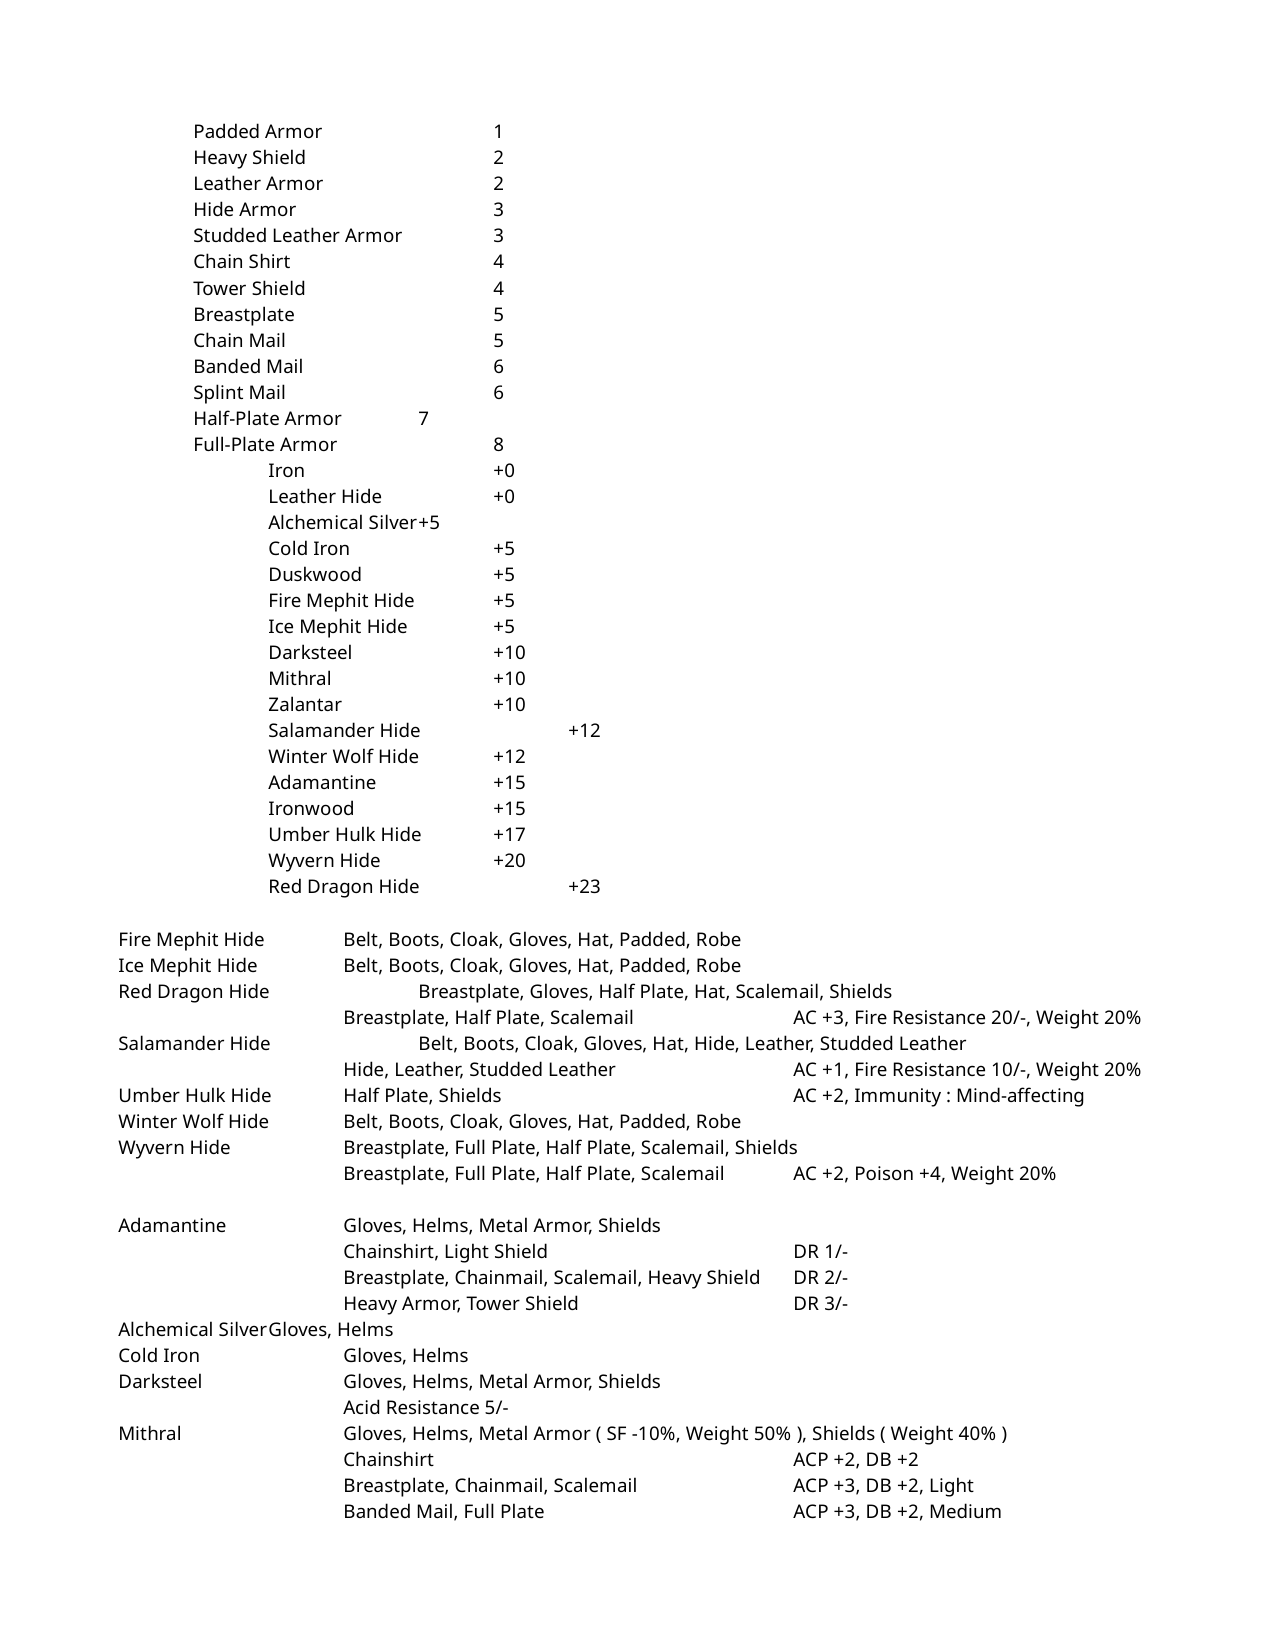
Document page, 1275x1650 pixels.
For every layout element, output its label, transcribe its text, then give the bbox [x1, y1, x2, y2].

text Banded Mail, Full Plate ACP +3, DB +2, Medium [118, 1498, 1157, 1524]
text Winter Wolf Hide Belt, Boots, Cloak, Gloves, Hat, Padded, Robe [118, 1108, 1157, 1134]
text Breastplate, Chainmail, Scalemail ACP +3, DB +2, Light [118, 1472, 1157, 1498]
text Umber Hulk Hide Half Plate, Shields AC +2, Immunity : Mind-affecting [118, 1082, 1157, 1108]
text Splint Mail 6 [118, 378, 1157, 404]
text Banded Mail 6 [118, 352, 1157, 378]
text Iron +0 [118, 457, 1157, 483]
text Red Dragon Hide Breastplate, Gloves, Half Plate, Hat, Scalemail, Shields [118, 977, 1157, 1003]
text Darksteel +10 [118, 639, 1157, 665]
text Mithral Gloves, Helms, Metal Armor ( SF -10%, Weight 50% ), Shields ( Weight 40% ) [118, 1420, 1157, 1446]
text Fire Mephit Hide +5 [118, 587, 1157, 613]
text Breastplate 5 [118, 300, 1157, 326]
text Fire Mephit Hide Belt, Boots, Cloak, Gloves, Hat, Padded, Robe [118, 925, 1157, 951]
text Chain Mail 5 [118, 326, 1157, 352]
text Wyvern Hide +20 [118, 847, 1157, 873]
text Zalantar +10 [118, 691, 1157, 717]
text Wyvern Hide Breastplate, Full Plate, Half Plate, Scalemail, Shields [118, 1134, 1157, 1160]
text Heavy Shield 2 [118, 144, 1157, 170]
text Adamantine +15 [118, 769, 1157, 795]
text Darksteel Gloves, Helms, Metal Armor, Shields [118, 1368, 1157, 1394]
text Alchemical Silver Gloves, Helms [118, 1316, 1157, 1342]
text Alchemical Silver +5 [118, 509, 1157, 535]
text Chain Shirt 4 [118, 248, 1157, 274]
text Full-Plate Armor 8 [118, 431, 1157, 457]
text Chainshirt, Light Shield DR 1/- [118, 1238, 1157, 1264]
text Red Dragon Hide +23 [118, 873, 1157, 899]
text Chainshirt ACP +2, DB +2 [118, 1446, 1157, 1472]
text Mithral +10 [118, 665, 1157, 691]
text Cold Iron +5 [118, 535, 1157, 561]
text Ice Mephit Hide +5 [118, 613, 1157, 639]
text Ironwood +15 [118, 795, 1157, 821]
text Umber Hulk Hide +17 [118, 821, 1157, 847]
text Breastplate, Full Plate, Half Plate, Scalemail AC +2, Poison +4, Weight 20% [118, 1160, 1157, 1186]
text Ice Mephit Hide Belt, Boots, Cloak, Gloves, Hat, Padded, Robe [118, 951, 1157, 977]
text Tower Shield 4 [118, 274, 1157, 300]
text Adamantine Gloves, Helms, Metal Armor, Shields [118, 1212, 1157, 1238]
text Heavy Armor, Tower Shield DR 3/- [118, 1290, 1157, 1316]
text Cold Iron Gloves, Helms [118, 1342, 1157, 1368]
text Half-Plate Armor 7 [118, 404, 1157, 431]
text Leather Armor 2 [118, 170, 1157, 196]
text Salamander Hide Belt, Boots, Cloak, Gloves, Hat, Hide, Leather, Studded Leather [118, 1029, 1157, 1056]
text Duskwood +5 [118, 561, 1157, 587]
text Hide, Leather, Studded Leather AC +1, Fire Resistance 10/-, Weight 20% [118, 1056, 1157, 1082]
text Winter Wolf Hide +12 [118, 743, 1157, 769]
text Studded Leather Armor 3 [118, 222, 1157, 248]
text Leather Hide +0 [118, 483, 1157, 509]
text Padded Armor 1 [118, 118, 1157, 144]
text Breastplate, Chainmail, Scalemail, Heavy Shield DR 2/- [118, 1264, 1157, 1290]
text Breastplate, Half Plate, Scalemail AC +3, Fire Resistance 20/-, Weight 20% [118, 1003, 1157, 1029]
text Hide Armor 3 [118, 196, 1157, 222]
text Acid Resistance 5/- [118, 1394, 1157, 1420]
text Salamander Hide +12 [118, 717, 1157, 743]
